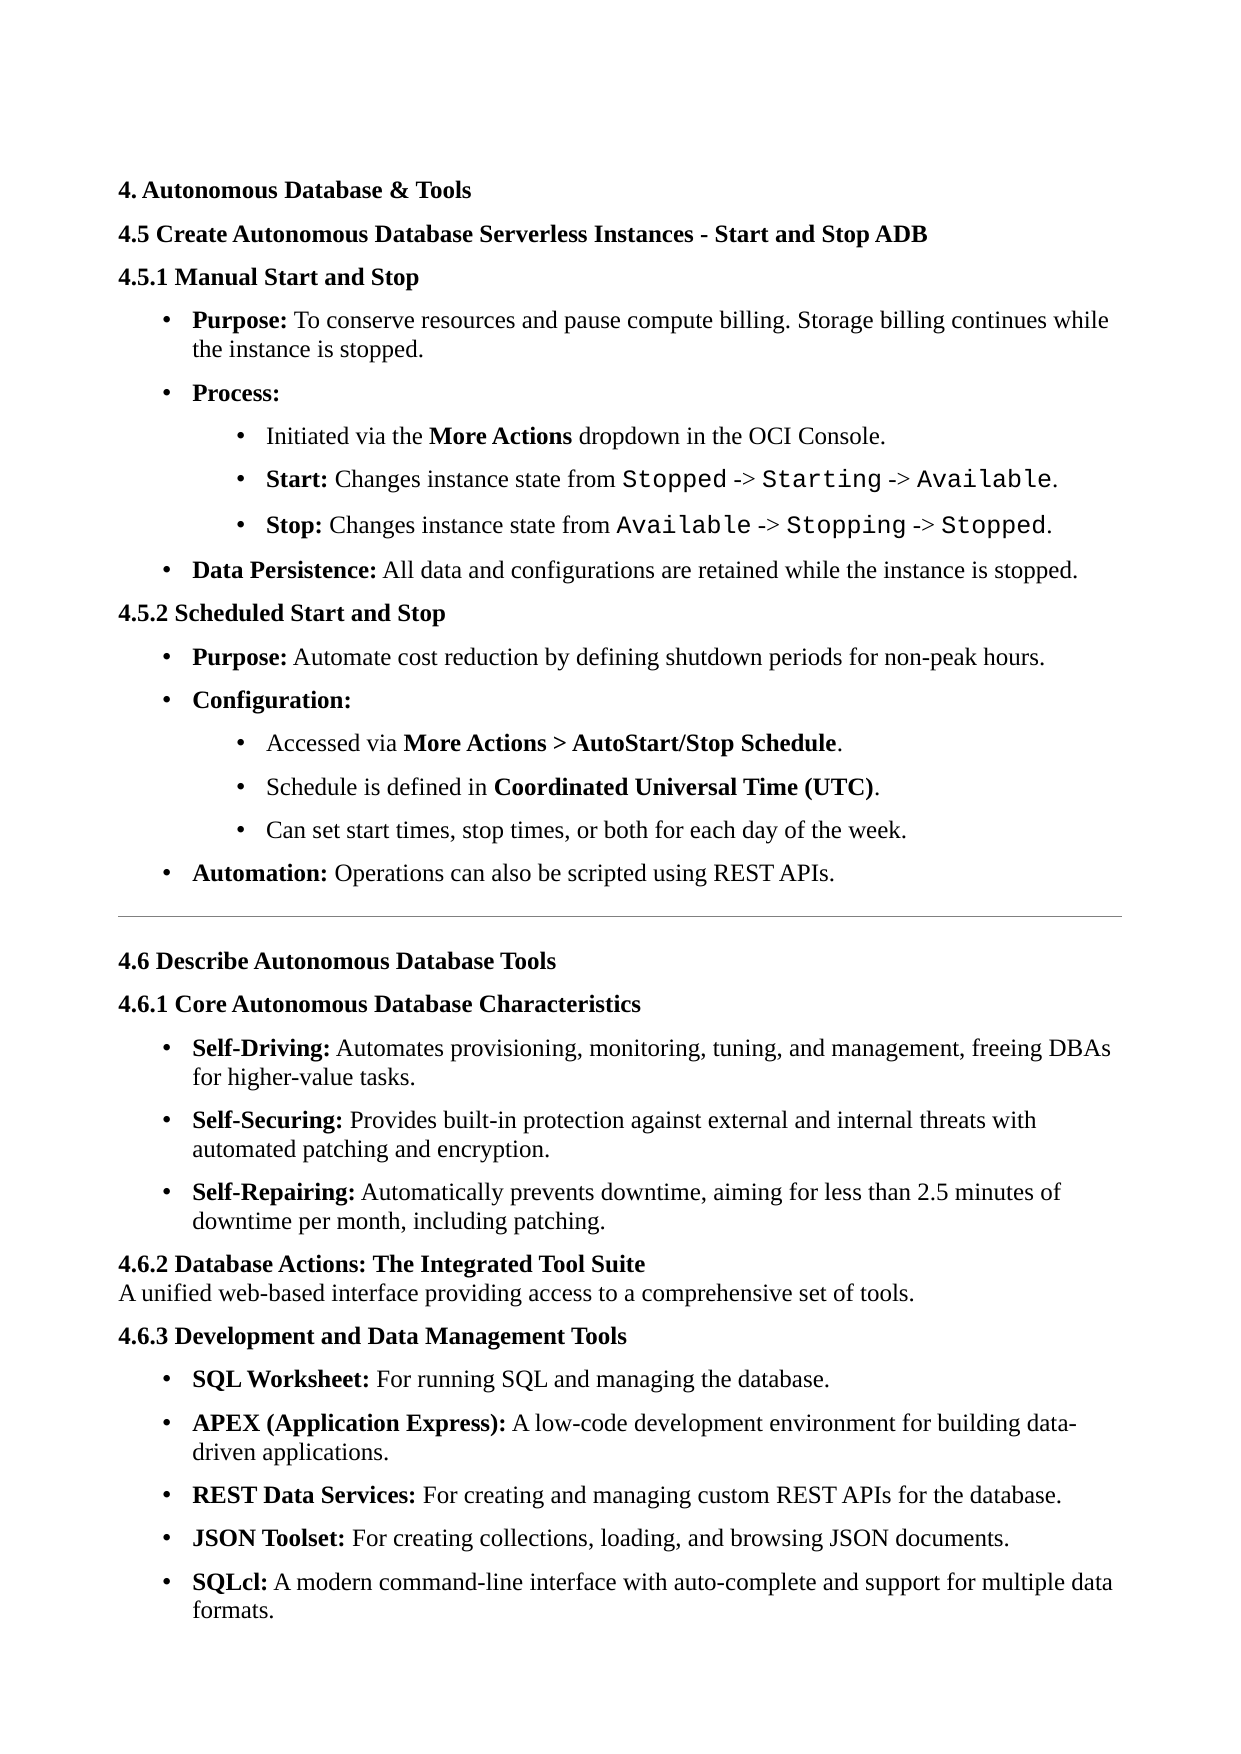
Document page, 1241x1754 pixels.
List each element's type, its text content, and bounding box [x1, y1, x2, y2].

list Self-Repairing: Automatically prevents downtime, aiming for less than 2.5 minutes of downtime per month, including patching. [162, 1177, 1122, 1234]
list SQLcl: A modern command-line interface with auto-complete and support for multiple data formats. [162, 1567, 1122, 1624]
list Data Persistence: All data and configurations are retained while the instance is stopped. [162, 555, 1122, 584]
list Stop: Changes instance state from Available -> Stopping -> Stopped. [236, 510, 1122, 541]
list Initiated via the More Actions dropdown in the OCI Console. [236, 421, 1122, 450]
list Schedule is defined in Coordinated Universal Time (UTC). [236, 772, 1122, 801]
text 4.6.1 Core Autonomous Database Characteristics [118, 989, 1122, 1018]
list REST Data Services: For creating and managing custom REST APIs for the database. [162, 1480, 1122, 1509]
list Process: [162, 378, 1122, 406]
text 4. Autonomous Database & Tools [118, 176, 1122, 204]
list Accessed via More Actions > AutoStart/Stop Schedule. [236, 728, 1122, 757]
list Configuration: [162, 685, 1122, 714]
list SQL Worksheet: For running SQL and managing the database. [162, 1364, 1122, 1393]
list Purpose: To conserve resources and pause compute billing. Storage billing continues while the instance is stopped. [162, 306, 1122, 363]
list Can set start times, stop times, or both for each day of the week. [236, 815, 1122, 844]
list Self-Driving: Automates provisioning, monitoring, tuning, and management, freeing DBAs for higher-value tasks. [162, 1033, 1122, 1090]
text 4.5.2 Scheduled Start and Stop [118, 598, 1122, 627]
text 4.6.3 Development and Data Management Tools [118, 1321, 1122, 1350]
text 4.5 Create Autonomous Database Serverless Instances - Start and Stop ADB [118, 219, 1122, 248]
text 4.5.1 Manual Start and Stop [118, 262, 1122, 291]
text 4.6 Describe Autonomous Database Tools [118, 946, 1122, 975]
list JSON Toolset: For creating collections, loading, and browsing JSON documents. [162, 1523, 1122, 1552]
list Start: Changes instance state from Stopped -> Starting -> Available. [236, 464, 1122, 495]
text 4.6.2 Database Actions: The Integrated Tool Suite A unified web-based interface providing access to a comprehensive set of tools. [118, 1249, 1122, 1307]
list Purpose: Automate cost reduction by defining shutdown periods for non-peak hours. [162, 642, 1122, 671]
list Self-Securing: Provides built-in protection against external and internal threats with automated patching and encryption. [162, 1105, 1122, 1162]
list Automation: Operations can also be scripted using REST APIs. [162, 858, 1122, 887]
list APEX (Application Express): A low-code development environment for building data-driven applications. [162, 1408, 1122, 1465]
